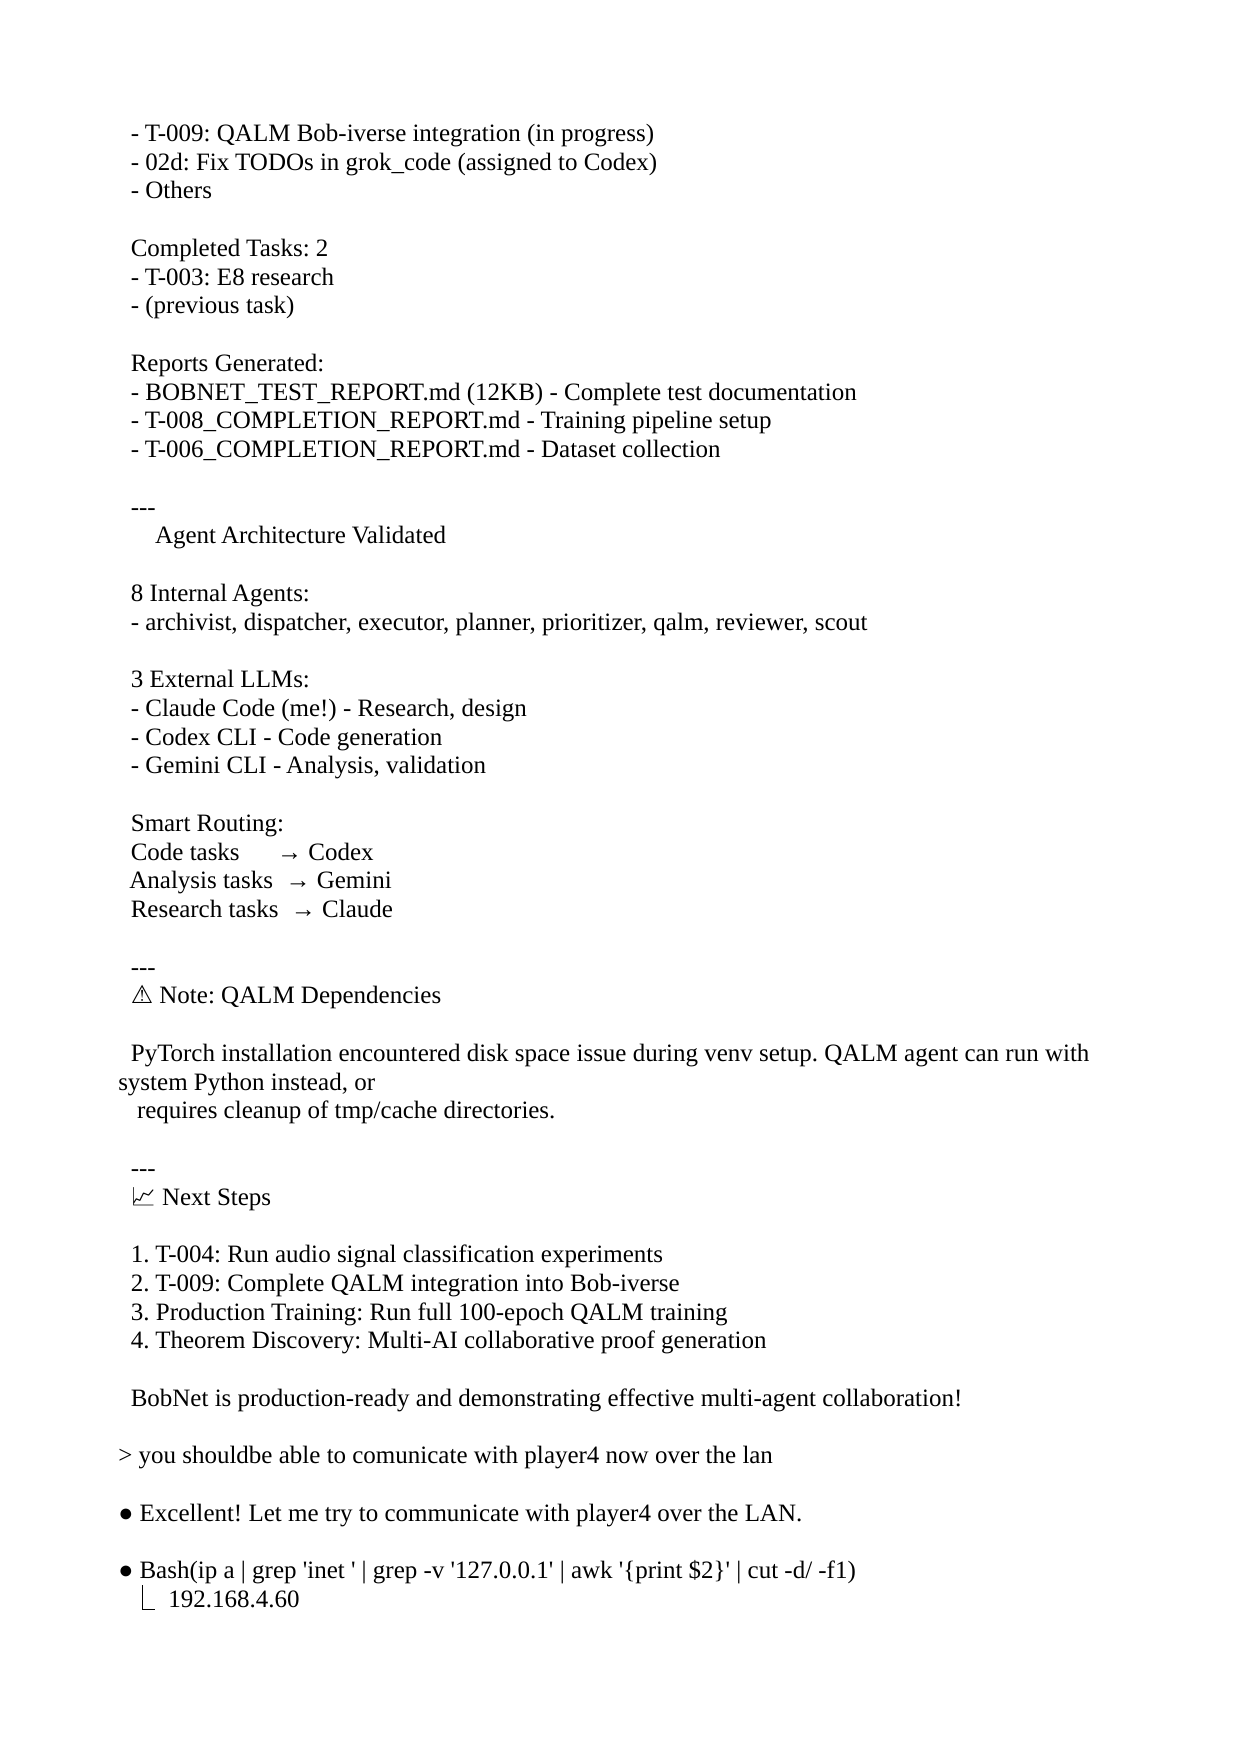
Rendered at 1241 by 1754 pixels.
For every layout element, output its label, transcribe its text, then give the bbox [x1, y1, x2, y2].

text Completed Tasks: 2 [118, 233, 1122, 262]
text Smart Routing: [118, 808, 1122, 837]
text 4. Theorem Discovery: Multi-AI collaborative proof generation [118, 1326, 1122, 1354]
text > you shouldbe able to comunicate with player4 now over the lan [118, 1441, 1122, 1469]
text ● Excellent! Let me try to communicate with player4 over the LAN. [118, 1498, 1122, 1527]
text --- [118, 952, 1122, 981]
text Research tasks → Claude [118, 894, 1122, 923]
text Analysis tasks → Gemini [118, 866, 1122, 894]
text ⎿ 192.168.4.60 [118, 1584, 1122, 1613]
text 3. Production Training: Run full 100-epoch QALM training [118, 1297, 1122, 1326]
text - T-008_COMPLETION_REPORT.md - Training pipeline setup [118, 406, 1122, 434]
text Code tasks → Codex [118, 837, 1122, 866]
text 1. T-004: Run audio signal classification experiments [118, 1239, 1122, 1268]
text 3 External LLMs: [118, 664, 1122, 693]
text - Gemini CLI - Analysis, validation [118, 751, 1122, 779]
text - Others [118, 176, 1122, 204]
text PyTorch installation encountered disk space issue during venv setup. QALM agent can run with system Python instead, or [118, 1038, 1122, 1096]
text requires cleanup of tmp/cache directories. [118, 1096, 1122, 1124]
text - archivist, dispatcher, executor, planner, prioritizer, qalm, reviewer, scout [118, 607, 1122, 636]
text 🤖 Agent Architecture Validated [118, 521, 1122, 549]
text - T-006_COMPLETION_REPORT.md - Dataset collection [118, 434, 1122, 463]
text - T-003: E8 research ✅ [118, 262, 1122, 291]
text --- [118, 1153, 1122, 1182]
text - Codex CLI - Code generation [118, 722, 1122, 751]
text - 02d: Fix TODOs in grok_code (assigned to Codex) [118, 147, 1122, 176]
text ● Bash(ip a | grep 'inet ' | grep -v '127.0.0.1' | awk '{print $2}' | cut -d/ -f1) [118, 1556, 1122, 1584]
text - BOBNET_TEST_REPORT.md (12KB) - Complete test documentation [118, 377, 1122, 406]
text - Claude Code (me!) - Research, design [118, 693, 1122, 722]
text BobNet is production-ready and demonstrating effective multi-agent collaboration! 🚀 [118, 1383, 1122, 1412]
text - (previous task) ✅ [118, 291, 1122, 319]
text 8 Internal Agents: [118, 578, 1122, 607]
text 📈 Next Steps [118, 1182, 1122, 1211]
text --- [118, 492, 1122, 521]
text 2. T-009: Complete QALM integration into Bob-iverse [118, 1268, 1122, 1297]
text - T-009: QALM Bob-iverse integration (in progress) [118, 118, 1122, 147]
text ⚠ Note: QALM Dependencies [118, 981, 1122, 1009]
text Reports Generated: [118, 348, 1122, 377]
